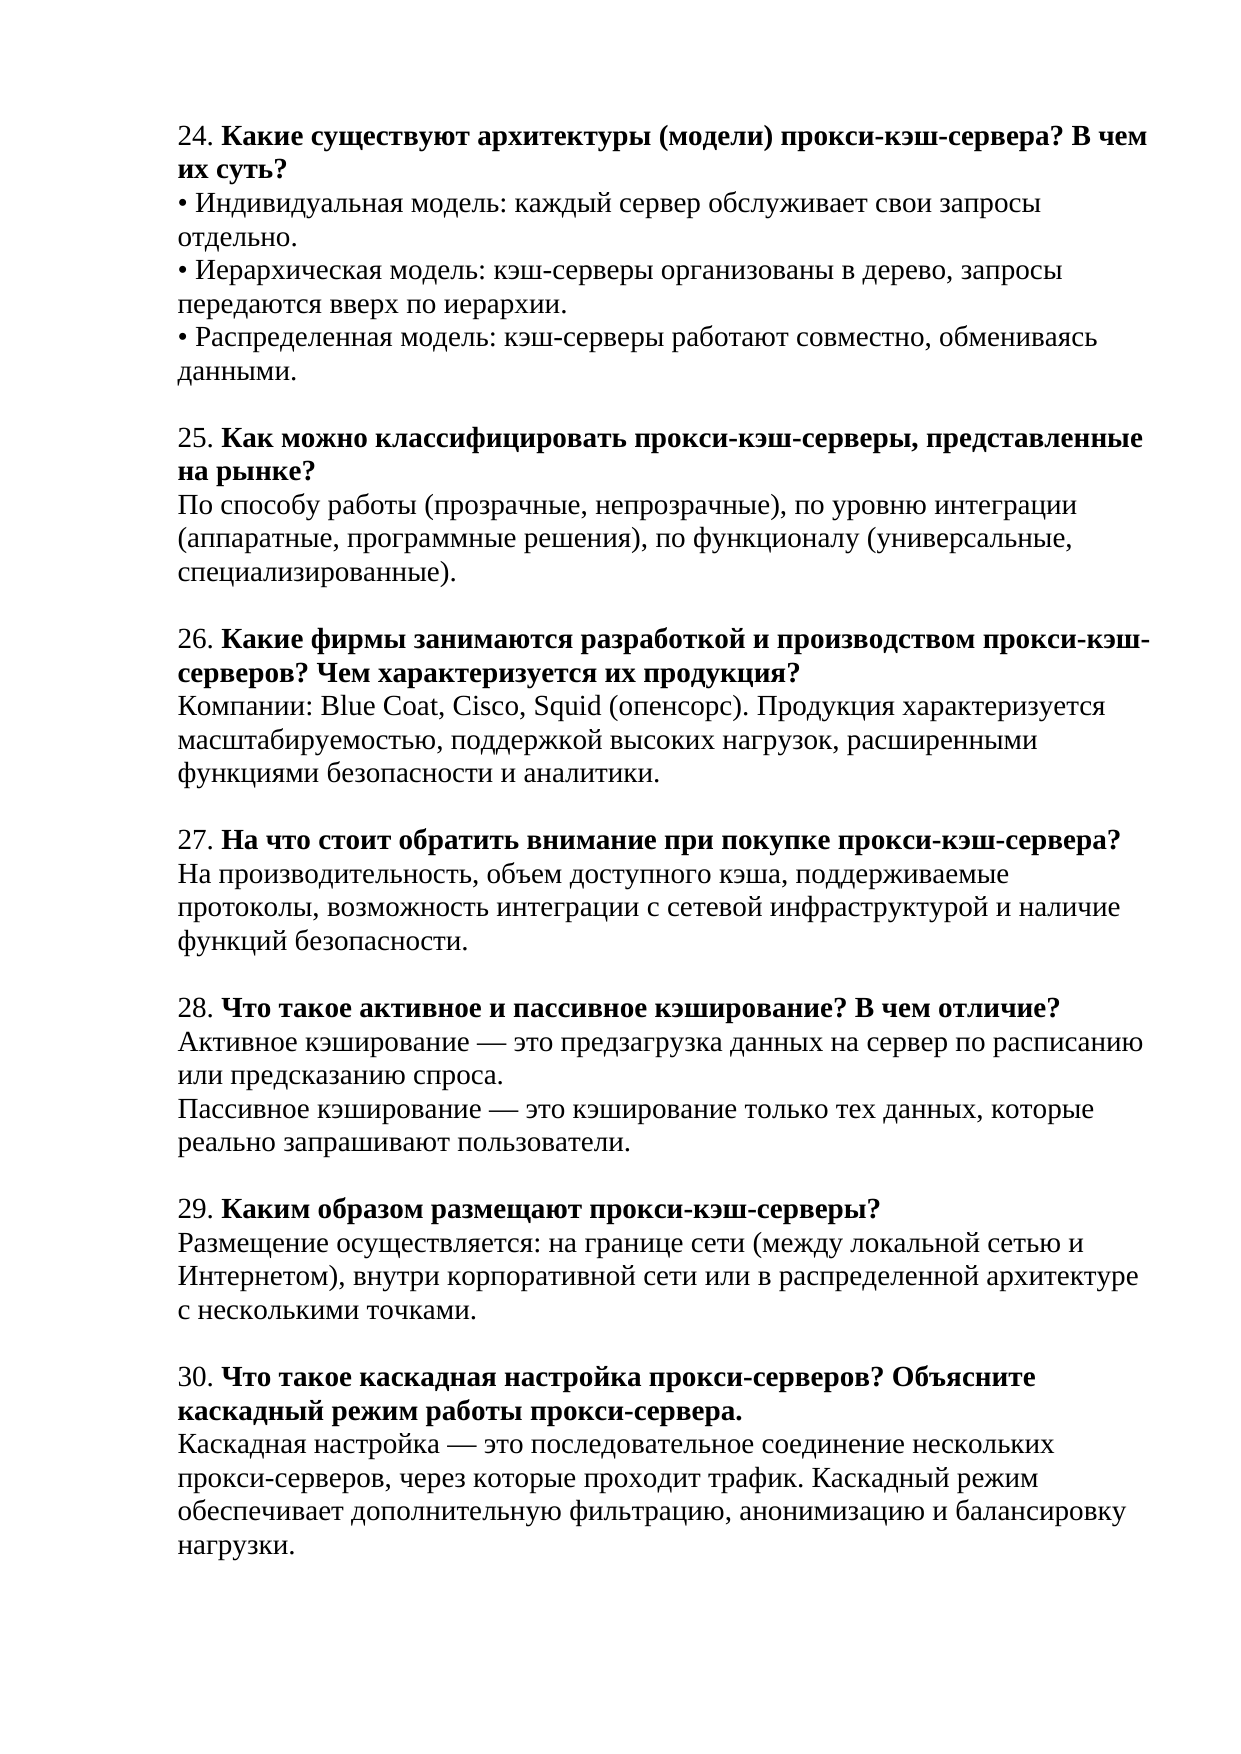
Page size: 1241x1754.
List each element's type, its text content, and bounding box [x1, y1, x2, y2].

text Компании: Blue Coat, Cisco, Squid (опенсорс). Продукция характеризуется масштабируемостью, поддержкой высоких нагрузок, расширенными функциями безопасности и аналитики. [177, 688, 1152, 789]
text 27. На что стоит обратить внимание при покупке прокси-кэш-сервера? [177, 822, 1152, 856]
text 29. Каким образом размещают прокси-кэш-серверы? [177, 1191, 1152, 1225]
text • Распределенная модель: кэш-серверы работают совместно, обмениваясь данными. [177, 319, 1152, 386]
text 26. Какие фирмы занимаются разработкой и производством прокси-кэш-серверов? Чем характеризуется их продукция? [177, 621, 1152, 688]
text Размещение осуществляется: на границе сети (между локальной сетью и Интернетом), внутри корпоративной сети или в распределенной архитектуре с несколькими точками. [177, 1225, 1152, 1326]
text Пассивное кэширование — это кэширование только тех данных, которые реально запрашивают пользователи. [177, 1091, 1152, 1158]
text Активное кэширование — это предзагрузка данных на сервер по расписанию или предсказанию спроса. [177, 1024, 1152, 1091]
text 25. Как можно классифицировать прокси-кэш-серверы, представленные на рынке? [177, 420, 1152, 487]
text По способу работы (прозрачные, непрозрачные), по уровню интеграции (аппаратные, программные решения), по функционалу (универсальные, специализированные). [177, 487, 1152, 588]
text 28. Что такое активное и пассивное кэширование? В чем отличие? [177, 990, 1152, 1024]
text • Индивидуальная модель: каждый сервер обслуживает свои запросы отдельно. [177, 185, 1152, 252]
text На производительность, объем доступного кэша, поддерживаемые протоколы, возможность интеграции с сетевой инфраструктурой и наличие функций безопасности. [177, 856, 1152, 957]
text 30. Что такое каскадная настройка прокси-серверов? Объясните каскадный режим работы прокси-сервера. [177, 1359, 1152, 1426]
text Каскадная настройка — это последовательное соединение нескольких прокси-серверов, через которые проходит трафик. Каскадный режим обеспечивает дополнительную фильтрацию, анонимизацию и балансировку нагрузки. [177, 1426, 1152, 1560]
text • Иерархическая модель: кэш-серверы организованы в дерево, запросы передаются вверх по иерархии. [177, 252, 1152, 319]
text 24. Какие существуют архитектуры (модели) прокси-кэш-сервера? В чем их суть? [177, 118, 1152, 185]
